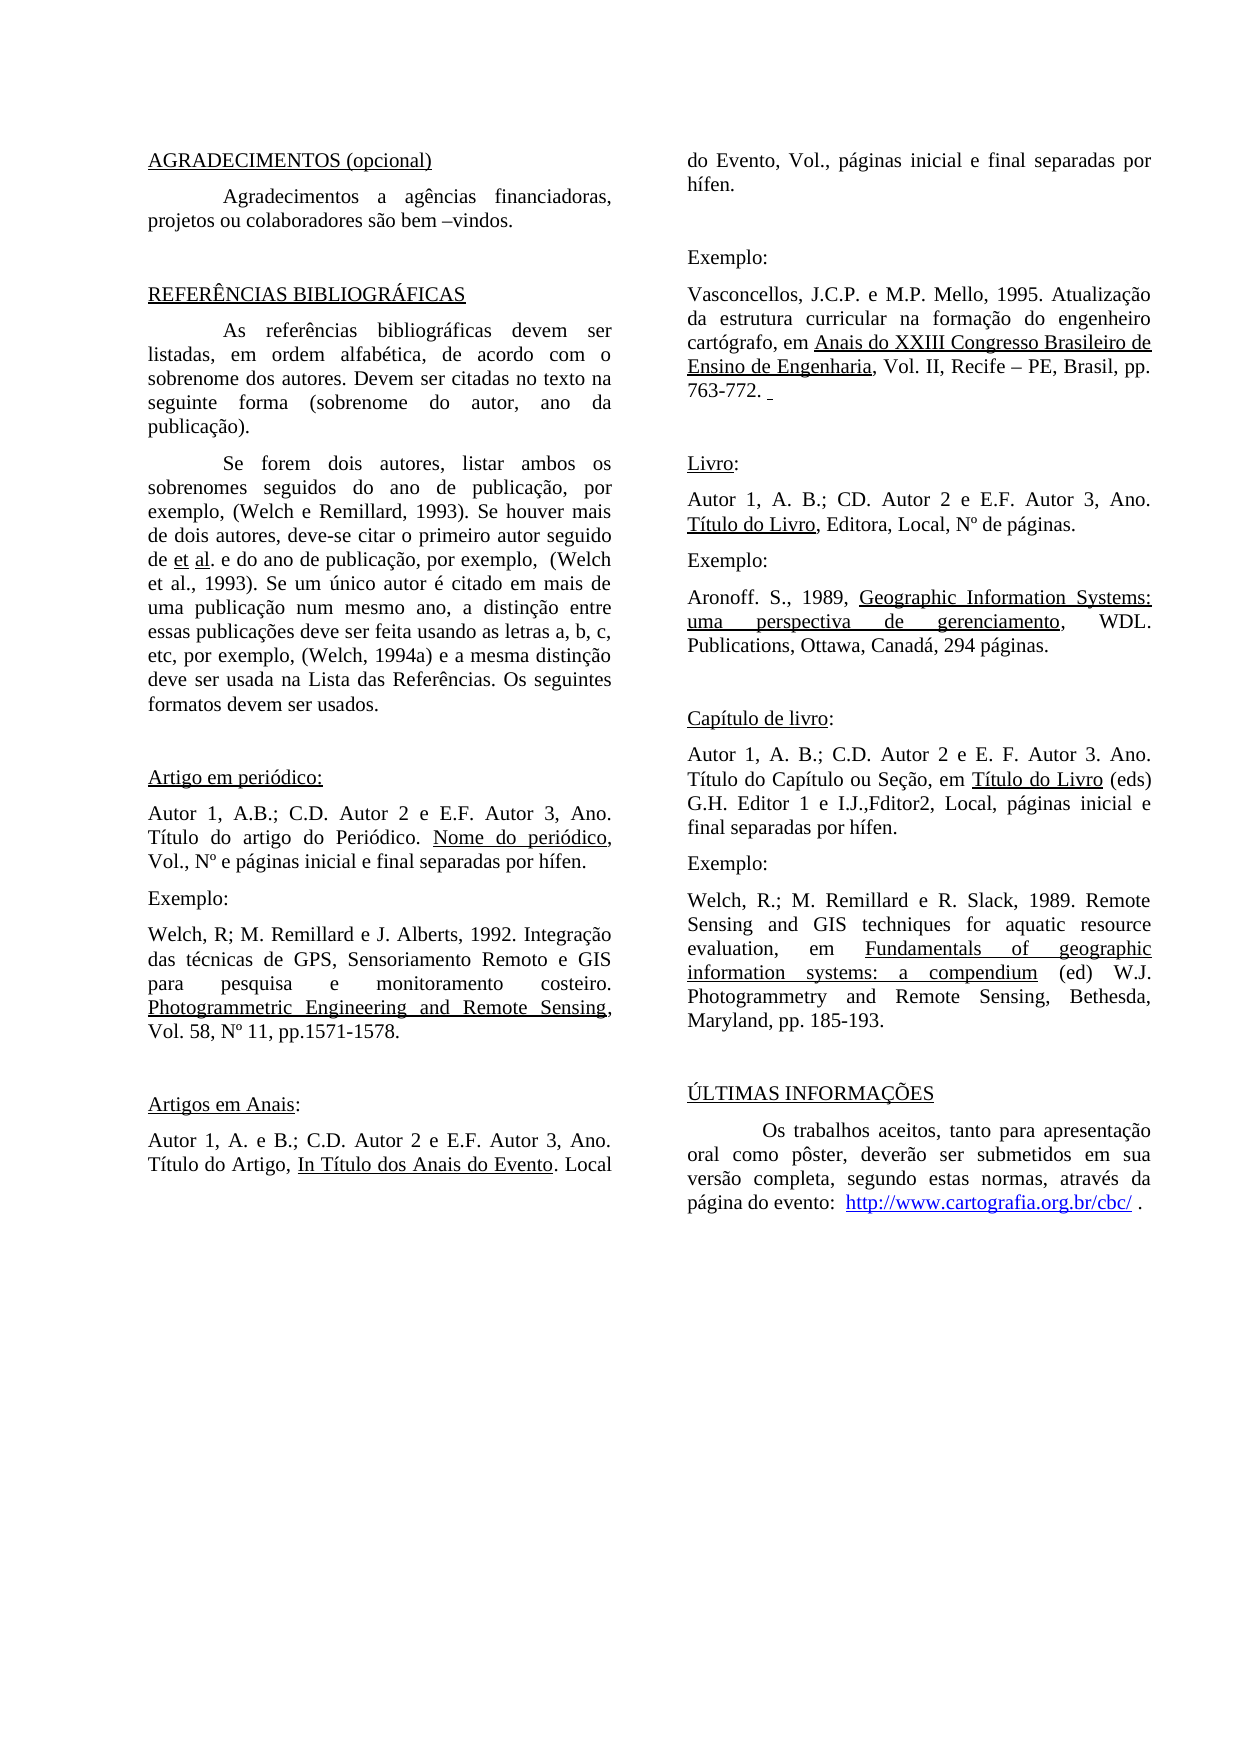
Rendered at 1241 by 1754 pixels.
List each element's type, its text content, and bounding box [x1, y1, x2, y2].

text Exemplo: [148, 886, 612, 910]
text Se forem dois autores, listar ambos os sobrenomes seguidos do ano de publicação, por exemplo, (Welch e Remillard, 1993). Se houver mais de dois autores, deve-se citar o primeiro autor seguido de et al. e do ano de publicação, por exemplo, (Welch et al., 1993). Se um único autor é citado em mais de uma publicação num mesmo ano, a distinção entre essas publicações deve ser feita usando as letras a, b, c, etc, por exemplo, (Welch, 1994a) e a mesma distinção deve ser usada na Lista das Referências. Os seguintes formatos devem ser usados. [148, 451, 612, 716]
text AGRADECIMENTOS (opcional) [148, 148, 612, 172]
text Autor 1, A. e B.; C.D. Autor 2 e E.F. Autor 3, Ano. Título do Artigo, In Título dos Anais do Evento. Local [148, 1128, 612, 1176]
text Autor 1, A.B.; C.D. Autor 2 e E.F. Autor 3, Ano. Título do artigo do Periódico. Nome do periódico, Vol., Nº e páginas inicial e final separadas por hífen. [148, 801, 612, 873]
text Agradecimentos a agências financiadoras, projetos ou colaboradores são bem –vindos. [148, 184, 612, 232]
text Autor 1, A. B.; C.D. Autor 2 e E. F. Autor 3. Ano. Título do Capítulo ou Seção, em Título do Livro (eds) G.H. Editor 1 e I.J.,Fditor2, Local, páginas inicial e final separadas por hífen. [687, 742, 1152, 839]
text Exemplo: [687, 245, 1152, 269]
text REFERÊNCIAS BIBLIOGRÁFICAS [148, 281, 612, 306]
text ÚLTIMAS INFORMAÇÕES [687, 1081, 1152, 1105]
text Artigos em Anais: [148, 1092, 612, 1116]
text Exemplo: [687, 851, 1152, 875]
text Livro: [687, 451, 1152, 475]
text Welch, R; M. Remillard e J. Alberts, 1992. Integração das técnicas de GPS, Sensoriamento Remoto e GIS para pesquisa e monitoramento costeiro. Photogrammetric Engineering and Remote Sensing, Vol. 58, Nº 11, pp.1571-1578. [148, 922, 612, 1043]
text Vasconcellos, J.C.P. e M.P. Mello, 1995. Atualização da estrutura curricular na formação do engenheiro cartógrafo, em Anais do XXIII Congresso Brasileiro de Ensino de Engenharia, Vol. II, Recife – PE, Brasil, pp. 763-772. [687, 281, 1152, 402]
text Welch, R.; M. Remillard e R. Slack, 1989. Remote Sensing and GIS techniques for aquatic resource evaluation, em Fundamentals of geographic information systems: a compendium (ed) W.J. Photogrammetry and Remote Sensing, Bethesda, Maryland, pp. 185-193. [687, 888, 1152, 1032]
text Os trabalhos aceitos, tanto para apresentação oral como pôster, deverão ser submetidos em sua versão completa, segundo estas normas, através da página do evento: http://www.cartografia.org.br/cbc/ . [687, 1118, 1152, 1214]
text Capítulo de livro: [687, 706, 1152, 730]
text Artigo em periódico: [148, 764, 612, 789]
text Autor 1, A. B.; CD. Autor 2 e E.F. Autor 3, Ano. Título do Livro, Editora, Local, Nº de páginas. [687, 487, 1152, 536]
text Exemplo: [687, 548, 1152, 572]
text Aronoff. S., 1989, Geographic Information Systems: uma perspectiva de gerenciamento, WDL. Publications, Ottawa, Canadá, 294 páginas. [687, 584, 1152, 657]
text do Evento, Vol., páginas inicial e final separadas por hífen. [687, 148, 1152, 196]
text As referências bibliográficas devem ser listadas, em ordem alfabética, de acordo com o sobrenome dos autores. Devem ser citadas no texto na seguinte forma (sobrenome do autor, ano da publicação). [148, 318, 612, 438]
